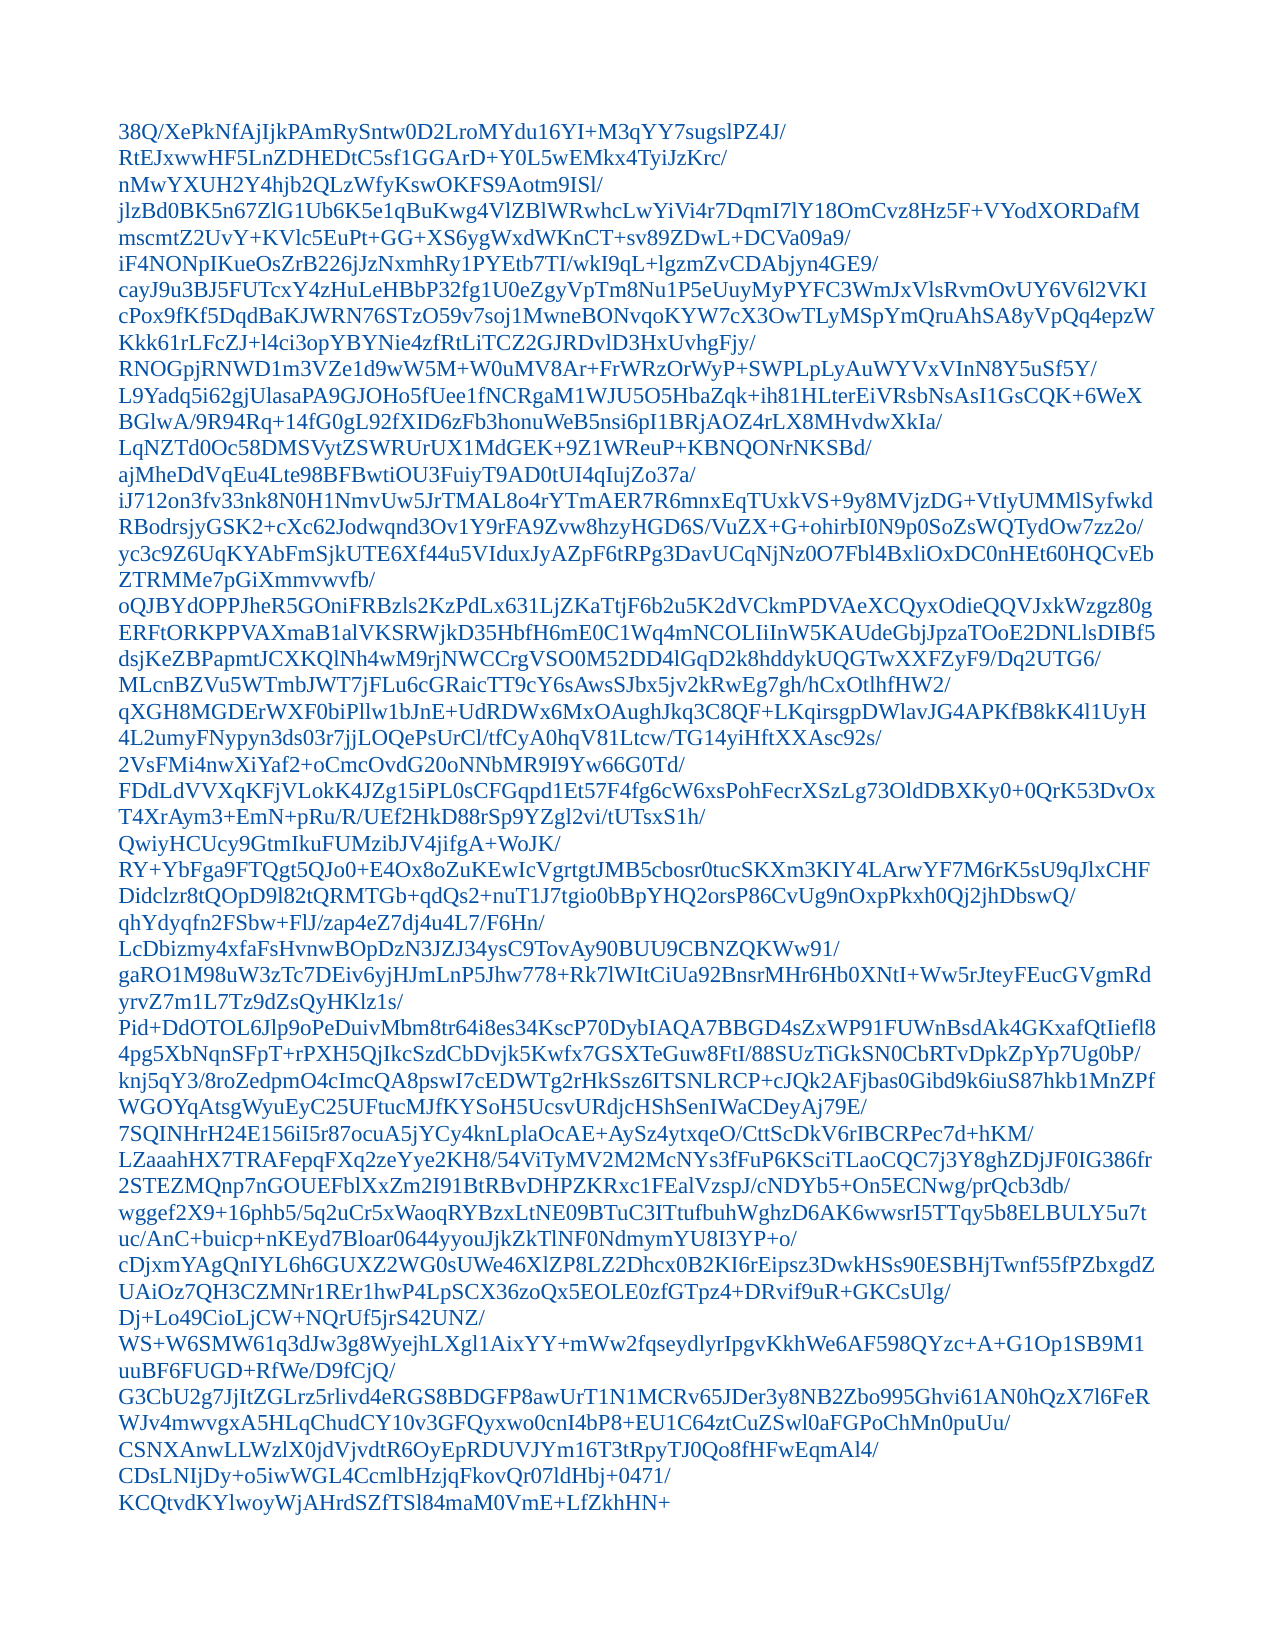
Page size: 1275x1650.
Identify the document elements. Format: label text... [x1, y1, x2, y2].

text 38Q/XePkNfAjIjkPAmRySntw0D2LroMYdu16YI+M3qYY7sugslPZ4J/RtEJxwwHF5LnZDHEDtC5sf1GGArD+Y0L5wEMkx4TyiJzKrc/nMwYXUH2Y4hjb2QLzWfyKswOKFS9Aotm9ISl/jlzBd0BK5n67ZlG1Ub6K5e1qBuKwg4VlZBlWRwhcLwYiVi4r7DqmI7lY18OmCvz8Hz5F+VYodXORDafMmscmtZ2UvY+KVlc5EuPt+GG+XS6ygWxdWKnCT+sv89ZDwL+DCVa09a9/iF4NONpIKueOsZrB226jJzNxmhRy1PYEtb7TI/wkI9qL+lgzmZvCDAbjyn4GE9/cayJ9u3BJ5FUTcxY4zHuLeHBbP32fg1U0eZgyVpTm8Nu1P5eUuyMyPYFC3WmJxVlsRvmOvUY6V6l2VKIcPox9fKf5DqdBaKJWRN76STzO59v7soj1MwneBONvqoKYW7cX3OwTLyMSpYmQruAhSA8yVpQq4epzWKkk61rLFcZJ+l4ci3opYBYNie4zfRtLiTCZ2GJRDvlD3HxUvhgFjy/RNOGpjRNWD1m3VZe1d9wW5M+W0uMV8Ar+FrWRzOrWyP+SWPLpLyAuWYVxVInN8Y5uSf5Y/L9Yadq5i62gjUlasaPA9GJOHo5fUee1fNCRgaM1WJU5O5HbaZqk+ih81HLterEiVRsbNsAsI1GsCQK+6WeXBGlwA/9R94Rq+14fG0gL92fXID6zFb3honuWeB5nsi6pI1BRjAOZ4rLX8MHvdwXkIa/LqNZTd0Oc58DMSVytZSWRUrUX1MdGEK+9Z1WReuP+KBNQONrNKSBd/ajMheDdVqEu4Lte98BFBwtiOU3FuiyT9AD0tUI4qIujZo37a/iJ712on3fv33nk8N0H1NmvUw5JrTMAL8o4rYTmAER7R6mnxEqTUxkVS+9y8MVjzDG+VtIyUMMlSyfwkdRBodrsjyGSK2+cXc62Jodwqnd3Ov1Y9rFA9Zvw8hzyHGD6S/VuZX+G+ohirbI0N9p0SoZsWQTydOw7zz2o/yc3c9Z6UqKYAbFmSjkUTE6Xf44u5VIduxJyAZpF6tRPg3DavUCqNjNz0O7Fbl4BxliOxDC0nHEt60HQCvEbZTRMMe7pGiXmmvwvfb/oQJBYdOPPJheR5GOniFRBzls2KzPdLx631LjZKaTtjF6b2u5K2dVCkmPDVAeXCQyxOdieQQVJxkWzgz80gERFtORKPPVAXmaB1alVKSRWjkD35HbfH6mE0C1Wq4mNCOLIiInW5KAUdeGbjJpzaTOoE2DNLlsDIBf5dsjKeZBPapmtJCXKQlNh4wM9rjNWCCrgVSO0M52DD4lGqD2k8hddykUQGTwXXFZyF9/Dq2UTG6/MLcnBZVu5WTmbJWT7jFLu6cGRaicTT9cY6sAwsSJbx5jv2kRwEg7gh/hCxOtlhfHW2/qXGH8MGDErWXF0biPllw1bJnE+UdRDWx6MxOAughJkq3C8QF+LKqirsgpDWlavJG4APKfB8kK4l1UyH4L2umyFNypyn3ds03r7jjLOQePsUrCl/tfCyA0hqV81Ltcw/TG14yiHftXXAsc92s/2VsFMi4nwXiYaf2+oCmcOvdG20oNNbMR9I9Yw66G0Td/FDdLdVVXqKFjVLokK4JZg15iPL0sCFGqpd1Et57F4fg6cW6xsPohFecrXSzLg73OldDBXKy0+0QrK53DvOxT4XrAym3+EmN+pRu/R/UEf2HkD88rSp9YZgl2vi/tUTsxS1h/QwiyHCUcy9GtmIkuFUMzibJV4jifgA+WoJK/RY+YbFga9FTQgt5QJo0+E4Ox8oZuKEwIcVgrtgtJMB5cbosr0tucSKXm3KIY4LArwYF7M6rK5sU9qJlxCHFDidclzr8tQOpD9l82tQRMTGb+qdQs2+nuT1J7tgio0bBpYHQ2orsP86CvUg9nOxpPkxh0Qj2jhDbswQ/qhYdyqfn2FSbw+FlJ/zap4eZ7dj4u4L7/F6Hn/LcDbizmy4xfaFsHvnwBOpDzN3JZJ34ysC9TovAy90BUU9CBNZQKWw91/gaRO1M98uW3zTc7DEiv6yjHJmLnP5Jhw778+Rk7lWItCiUa92BnsrMHr6Hb0XNtI+Ww5rJteyFEucGVgmRdyrvZ7m1L7Tz9dZsQyHKlz1s/Pid+DdOTOL6Jlp9oPeDuivMbm8tr64i8es34KscP70DybIAQA7BBGD4sZxWP91FUWnBsdAk4GKxafQtIiefl84pg5XbNqnSFpT+rPXH5QjIkcSzdCbDvjk5Kwfx7GSXTeGuw8FtI/88SUzTiGkSN0CbRTvDpkZpYp7Ug0bP/knj5qY3/8roZedpmO4cImcQA8pswI7cEDWTg2rHkSsz6ITSNLRCP+cJQk2AFjbas0Gibd9k6iuS87hkb1MnZPfWGOYqAtsgWyuEyC25UFtucMJfKYSoH5UcsvURdjcHShSenIWaCDeyAj79E/7SQINHrH24E156iI5r87ocuA5jYCy4knLplaOcAE+AySz4ytxqeO/CttScDkV6rIBCRPec7d+hKM/LZaaahHX7TRAFepqFXq2zeYye2KH8/54ViTyMV2M2McNYs3fFuP6KSciTLaoCQC7j3Y8ghZDjJF0IG386fr2STEZMQnp7nGOUEFblXxZm2I91BtRBvDHPZKRxc1FEalVzspJ/cNDYb5+On5ECNwg/prQcb3db/wggef2X9+16phb5/5q2uCr5xWaoqRYBzxLtNE09BTuC3ITtufbuhWghzD6AK6wwsrI5TTqy5b8ELBULY5u7tuc/AnC+buicp+nKEyd7Bloar0644yyouJjkZkTlNF0NdmymYU8I3YP+o/cDjxmYAgQnIYL6h6GUXZ2WG0sUWe46XlZP8LZ2Dhcx0B2KI6rEipsz3DwkHSs90ESBHjTwnf55fPZbxgdZUAiOz7QH3CZMNr1REr1hwP4LpSCX36zoQx5EOLE0zfGTpz4+DRvif9uR+GKCsUlg/Dj+Lo49CioLjCW+NQrUf5jrS42UNZ/WS+W6SMW61q3dJw3g8WyejhLXgl1AixYY+mWw2fqseydlyrIpgvKkhWe6AF598QYzc+A+G1Op1SB9M1uuBF6FUGD+RfWe/D9fCjQ/G3CbU2g7JjItZGLrz5rlivd4eRGS8BDGFP8awUrT1N1MCRv65JDer3y8NB2Zbo995Ghvi61AN0hQzX7l6FeRWJv4mwvgxA5HLqChudCY10v3GFQyxwo0cnI4bP8+EU1C64ztCuZSwl0aFGPoChMn0puUu/CSNXAnwLLWzlX0jdVjvdtR6OyEpRDUVJYm16T3tRpyTJ0Qo8fHFwEqmAl4/CDsLNIjDy+o5iwWGL4CcmlbHzjqFkovQr07ldHbj+0471/KCQtvdKYlwoyWjAHrdSZfTSl84maM0VmE+LfZkhHN+ [118, 118, 1157, 1515]
